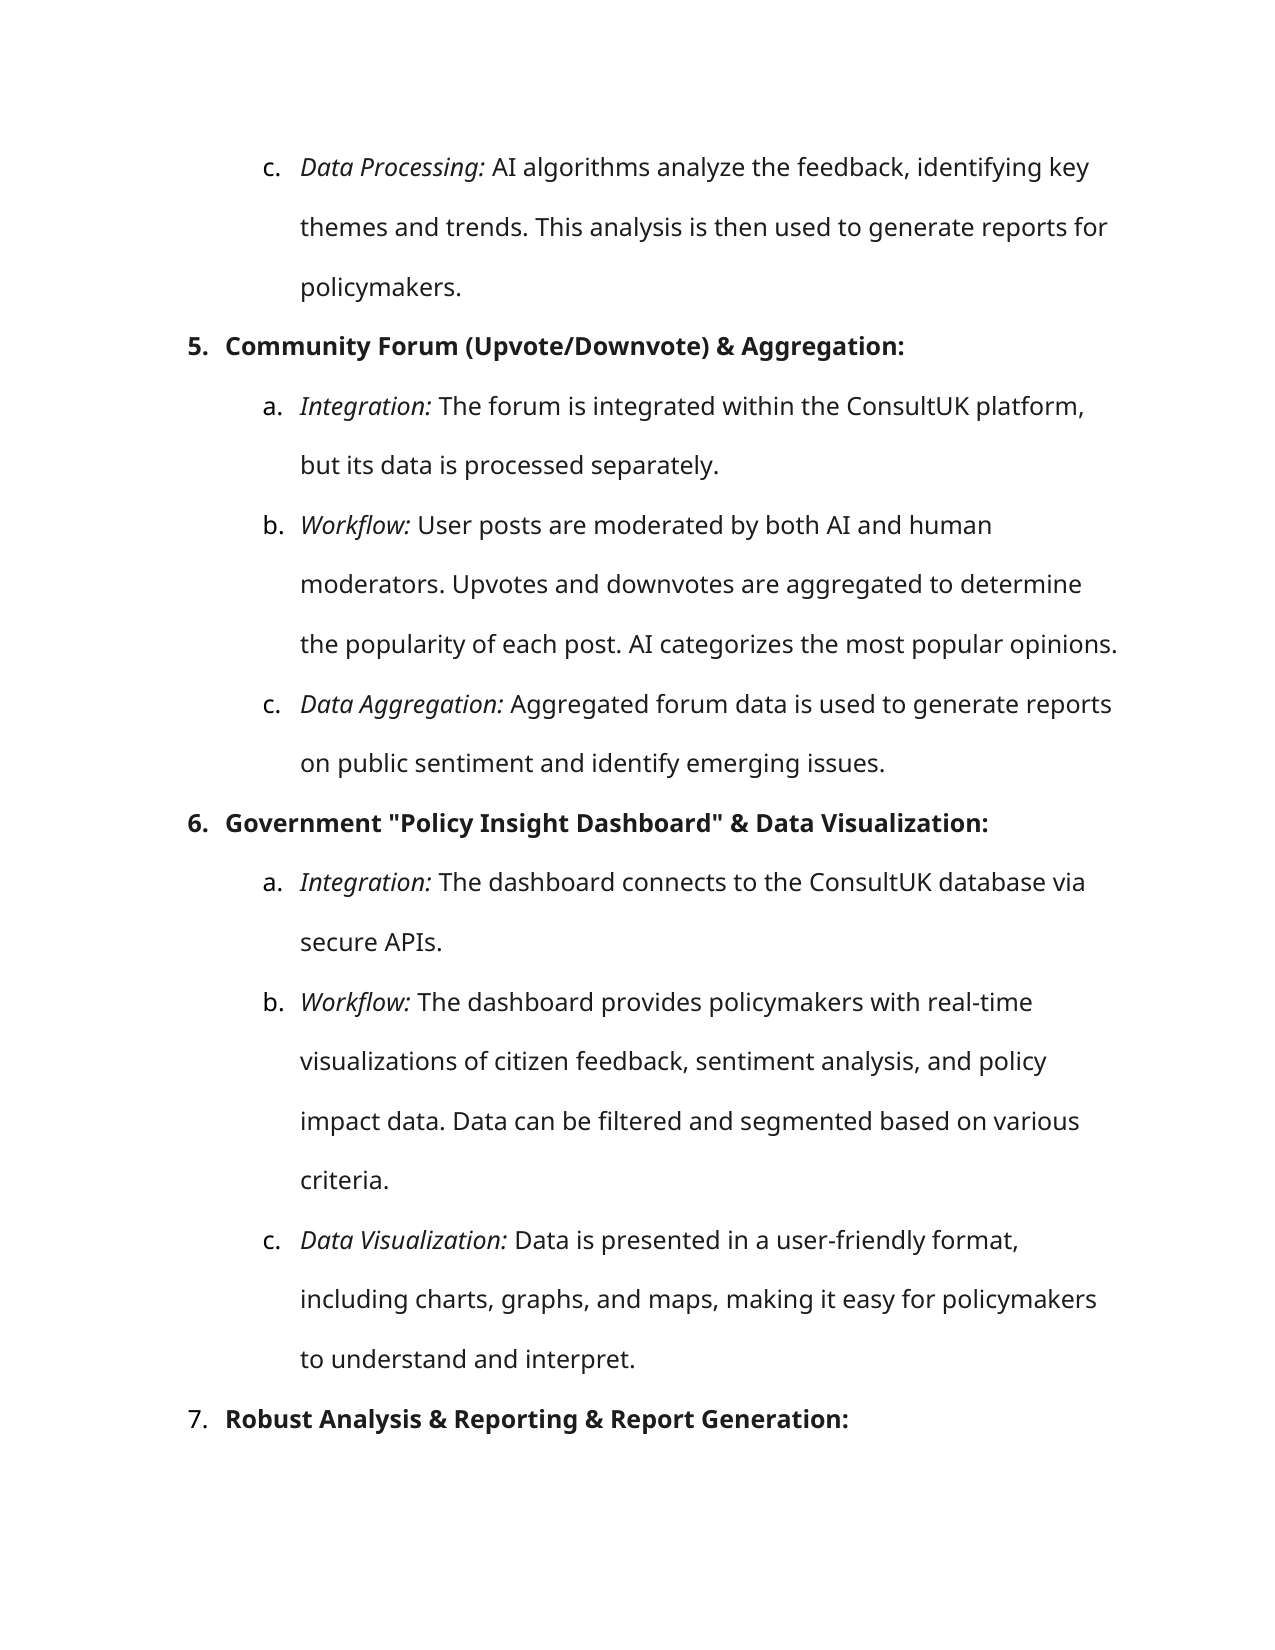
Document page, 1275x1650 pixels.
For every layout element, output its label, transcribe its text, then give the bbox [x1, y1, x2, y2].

list Community Forum (Upvote/Downvote) & Aggregation: [187, 329, 1125, 363]
list Workflow: User posts are moderated by both AI and human moderators. Upvotes and downvotes are aggregated to determine the popularity of each post. AI categorizes the most popular opinions. [262, 507, 1125, 661]
list Government "Policy Insight Dashboard" & Data Visualization: [187, 805, 1125, 839]
list Workflow: The dashboard provides policymakers with real-time visualizations of citizen feedback, sentiment analysis, and policy impact data. Data can be filtered and segmented based on various criteria. [262, 984, 1125, 1197]
list Data Aggregation: Aggregated forum data is used to generate reports on public sentiment and identify emerging issues. [262, 686, 1125, 780]
list Integration: The forum is integrated within the ConsultUK platform, but its data is processed separately. [262, 388, 1125, 482]
list Data Visualization: Data is presented in a user-friendly format, including charts, graphs, and maps, making it easy for policymakers to understand and interpret. [262, 1222, 1125, 1376]
list Robust Analysis & Reporting & Report Generation: [187, 1401, 1125, 1435]
list Integration: The dashboard connects to the ConsultUK database via secure APIs. [262, 865, 1125, 959]
list Data Processing: AI algorithms analyze the feedback, identifying key themes and trends. This analysis is then used to generate reports for policymakers. [262, 150, 1125, 303]
